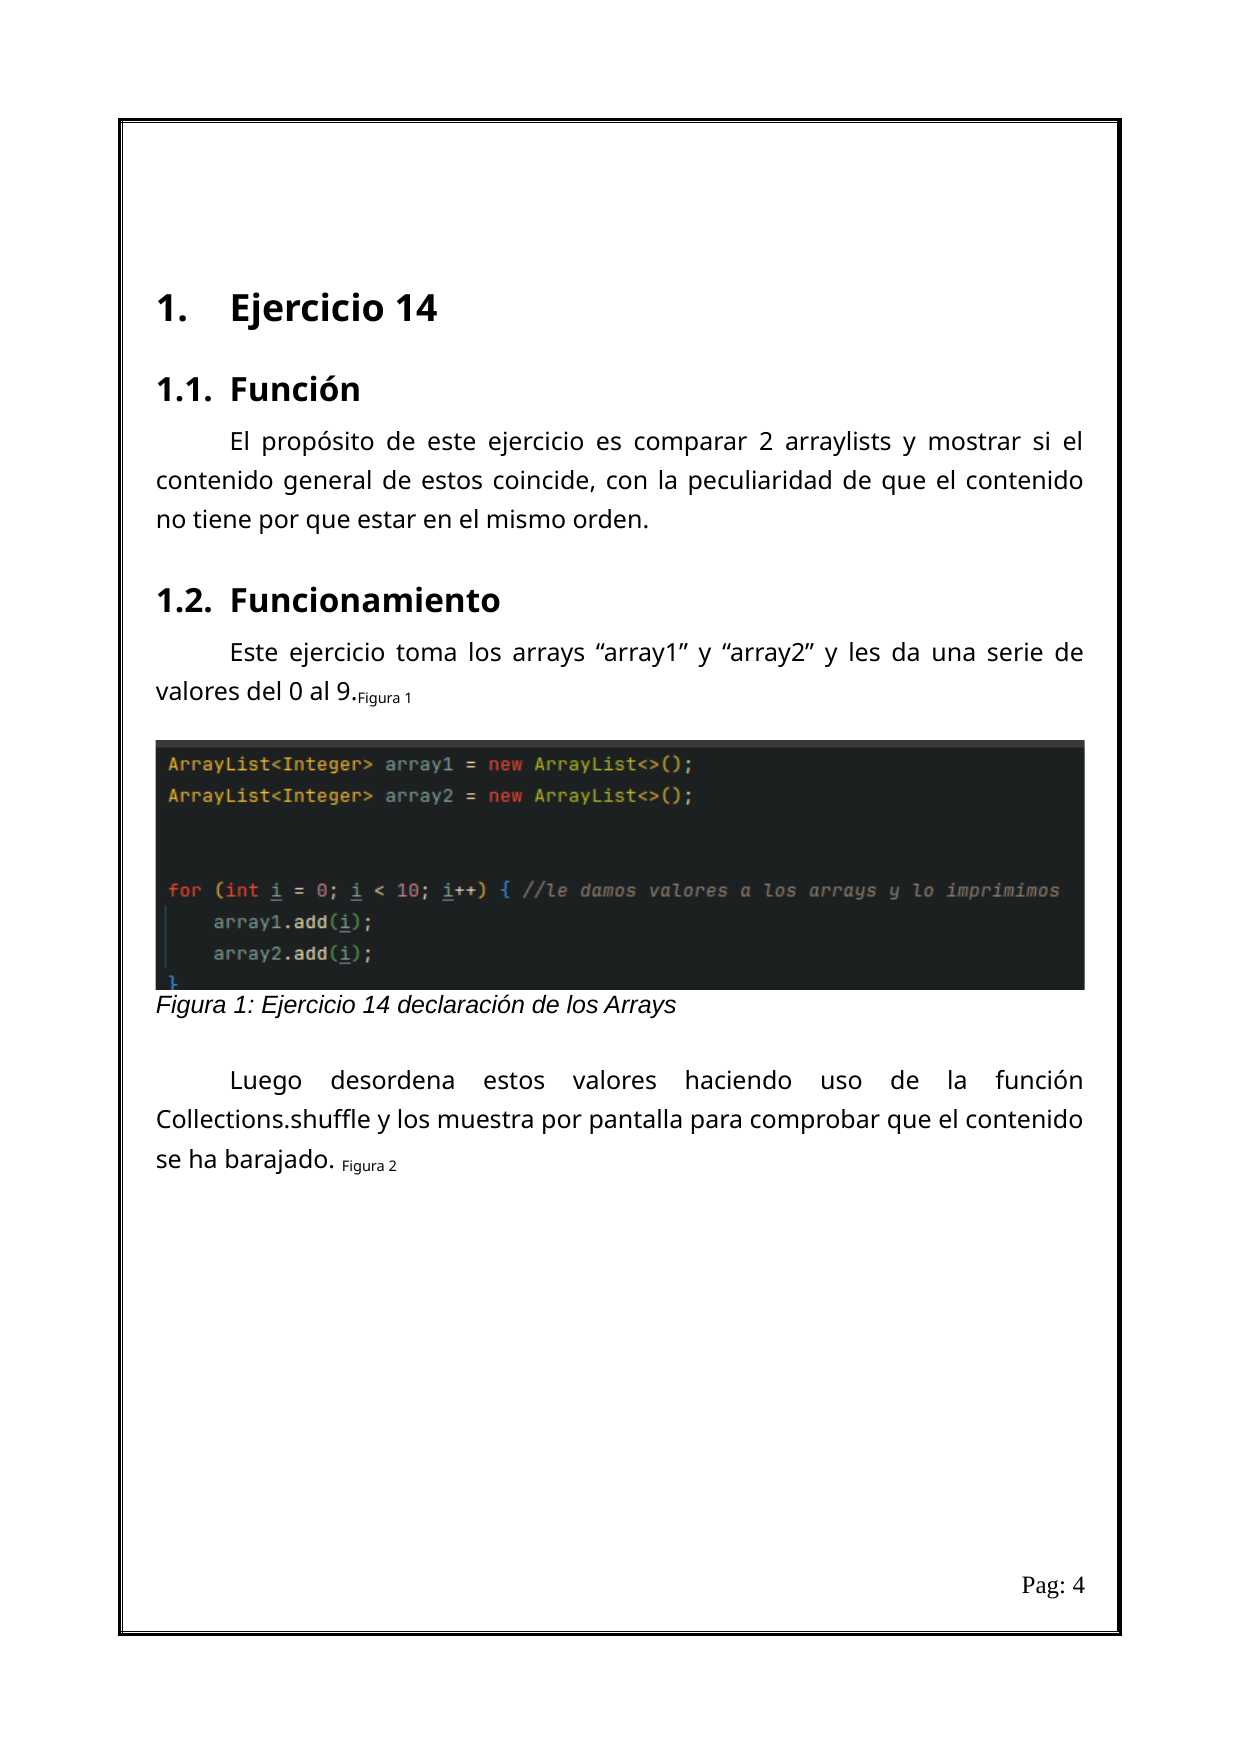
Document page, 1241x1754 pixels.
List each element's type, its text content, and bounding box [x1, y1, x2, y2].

subtitle Funcionamiento [156, 577, 1085, 622]
text Este ejercicio toma los arrays “array1” y “array2” y les da una serie de valores del 0 al 9.Figura 1 [156, 634, 1085, 708]
text El propósito de este ejercicio es comparar 2 arraylists y mostrar si el contenido general de estos coincide, con la peculiaridad de que el contenido no tiene por que estar en el mismo orden. [156, 424, 1085, 536]
subtitle Ejercicio 14 [156, 281, 1085, 332]
text [156, 727, 1085, 740]
text Figura 1: Ejercicio 14 declaración de los Arrays [156, 990, 1085, 1019]
subtitle Función [156, 366, 1085, 411]
text Luego desordena estos valores haciendo uso de la función Collections.shuffle y los muestra por pantalla para comprobar que el contenido se ha barajado. Figura 2 [156, 1019, 1085, 1175]
picture [155, 740, 1085, 990]
